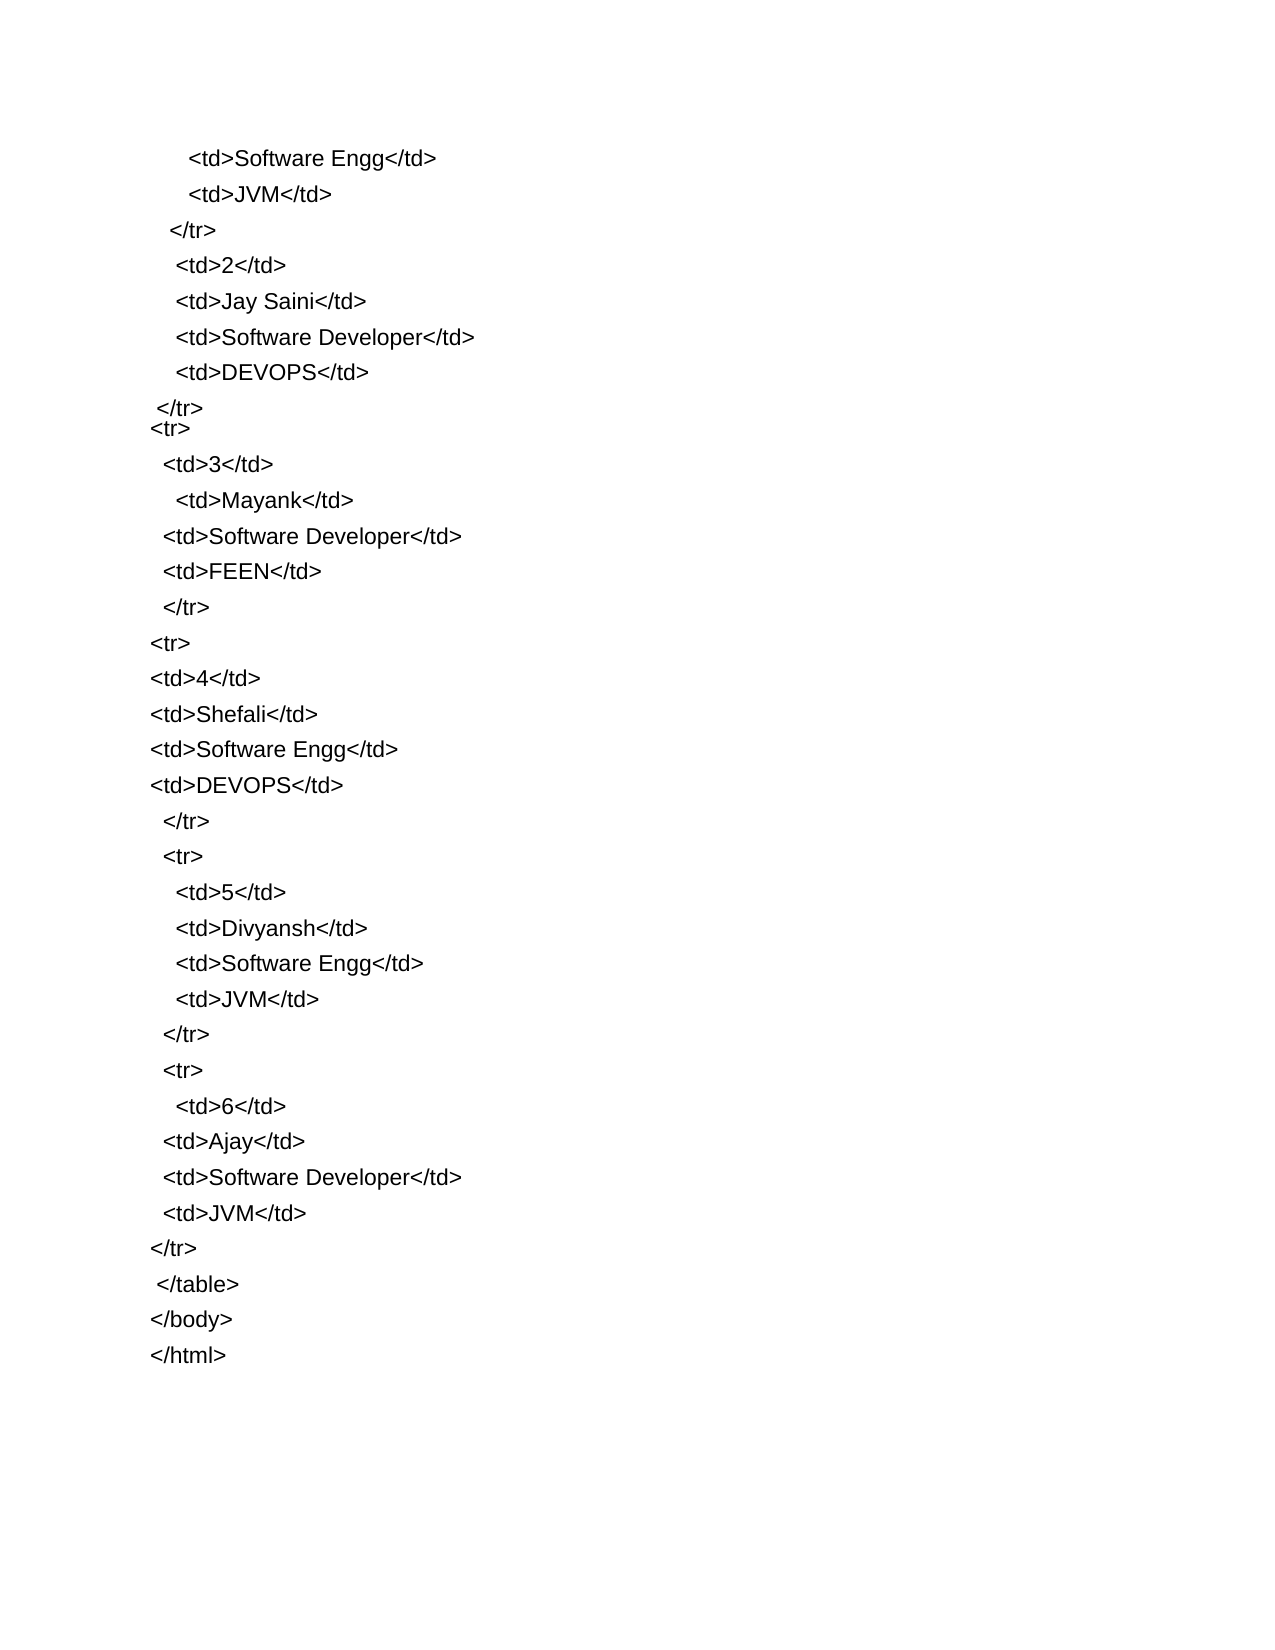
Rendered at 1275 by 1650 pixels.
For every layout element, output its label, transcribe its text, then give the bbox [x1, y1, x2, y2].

text <td>Mayank</td> [150, 492, 1125, 513]
text </tr> [150, 1026, 1125, 1047]
text <td>Software Engg</td> [150, 741, 1125, 762]
text <td>Software Developer</td> [150, 1169, 1125, 1190]
text <tr> [150, 848, 1125, 869]
text <td>JVM</td> [150, 1204, 1125, 1225]
text <td>3</td> [150, 456, 1125, 477]
text </tr> <tr> [150, 399, 1125, 442]
text <td>4</td> [150, 670, 1125, 691]
text <td>FEEN</td> [150, 563, 1125, 584]
text <td>JVM</td> [150, 186, 1125, 207]
text <tr> [150, 634, 1125, 655]
text </body> [150, 1311, 1125, 1332]
text </tr> [150, 1240, 1125, 1261]
text <td>Divyansh</td> [150, 919, 1125, 940]
text <td>Software Engg</td> [150, 955, 1125, 976]
text <td>JVM</td> [150, 991, 1125, 1012]
text <td>DEVOPS</td> [150, 777, 1125, 798]
text <td>6</td> [150, 1097, 1125, 1118]
text <td>Software Developer</td> [150, 328, 1125, 349]
text <td>Software Engg</td> [150, 150, 1125, 171]
text </html> [150, 1347, 1125, 1368]
text <td>2</td> [150, 257, 1125, 278]
text <td>5</td> [150, 884, 1125, 905]
text <tr> [150, 1062, 1125, 1083]
text <td>Ajay</td> [150, 1133, 1125, 1154]
text <td>Software Developer</td> [150, 527, 1125, 548]
text </tr> [150, 812, 1125, 833]
text </tr> [150, 221, 1125, 242]
text <td>Shefali</td> [150, 706, 1125, 727]
text </tr> [150, 599, 1125, 620]
text <td>Jay Saini</td> [150, 292, 1125, 313]
text <td>DEVOPS</td> [150, 364, 1125, 385]
text </table> [150, 1276, 1125, 1297]
